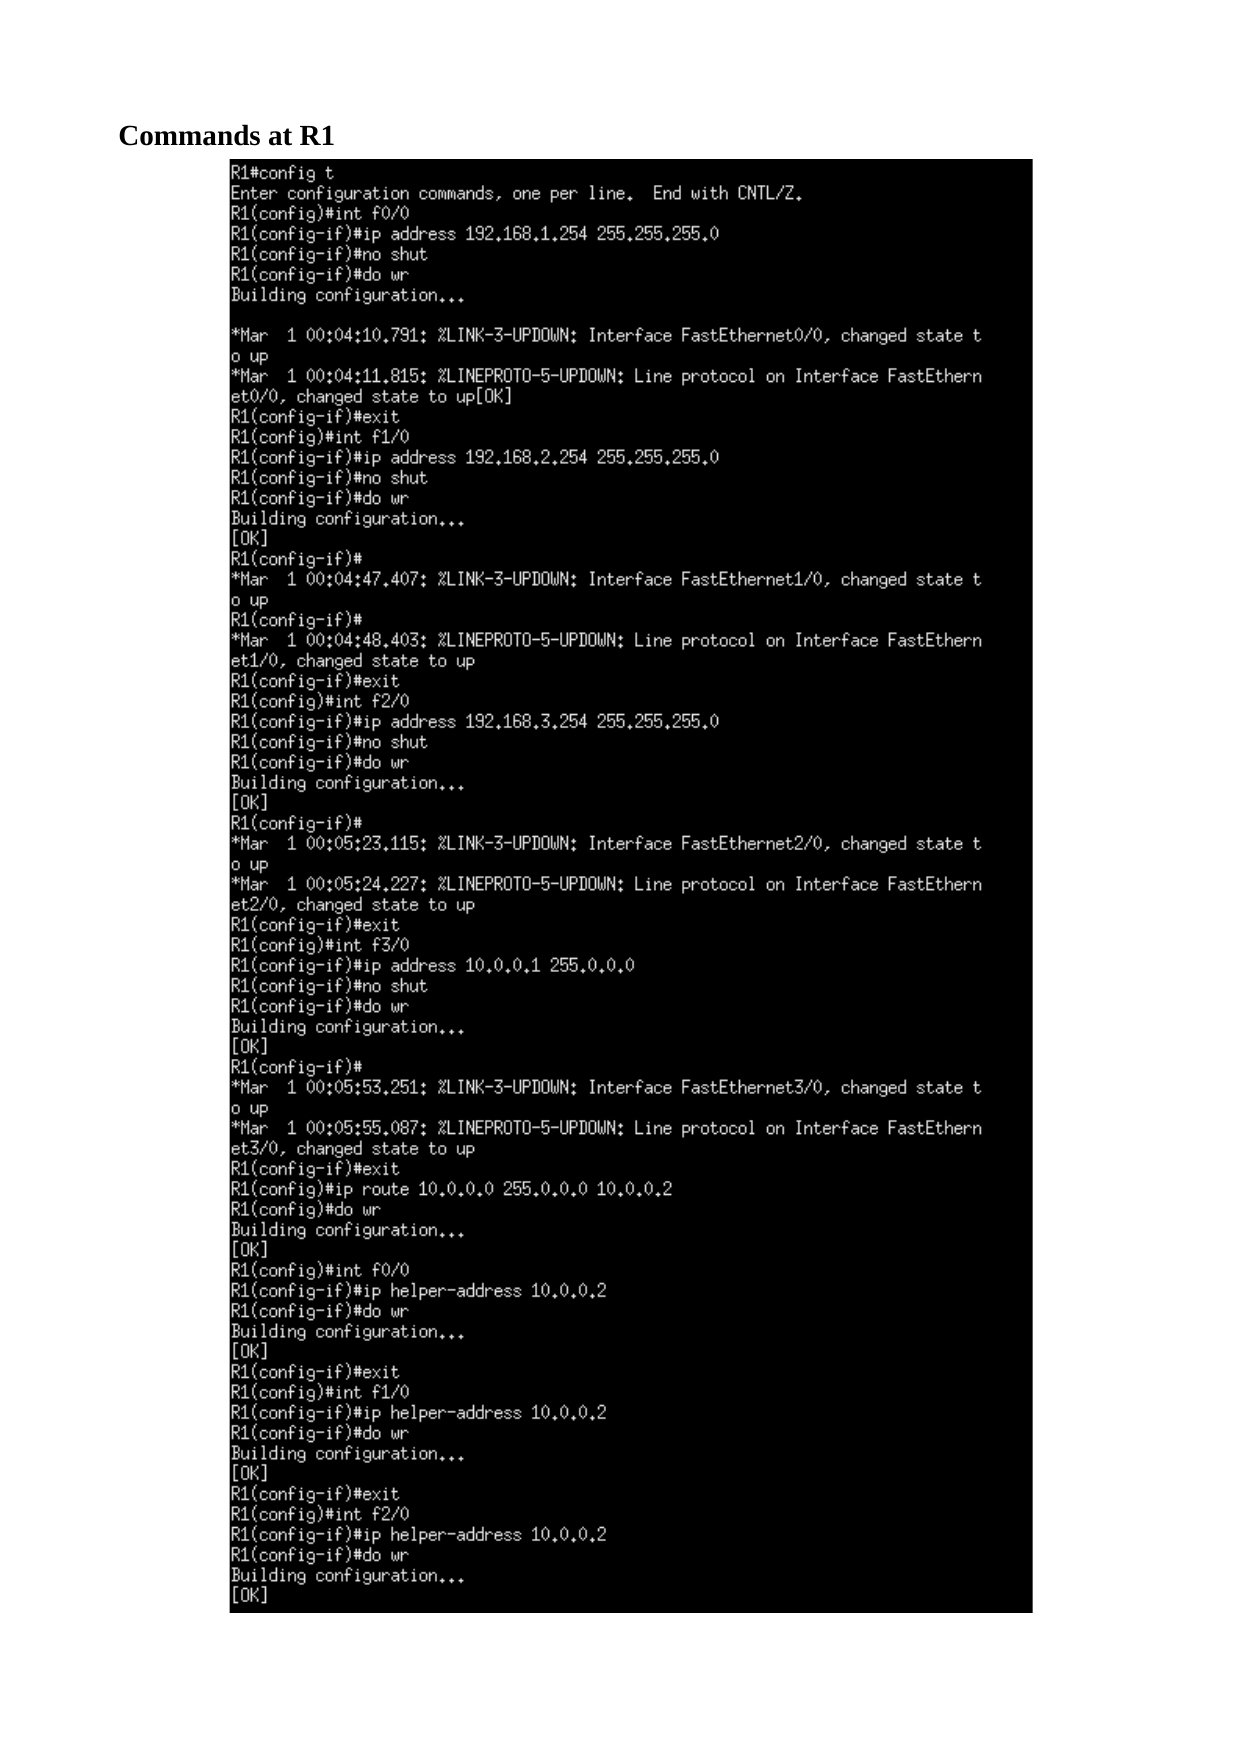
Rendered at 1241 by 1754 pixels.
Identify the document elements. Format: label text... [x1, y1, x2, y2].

picture [229, 159, 1033, 1613]
text Commands at R1 [118, 118, 1122, 152]
